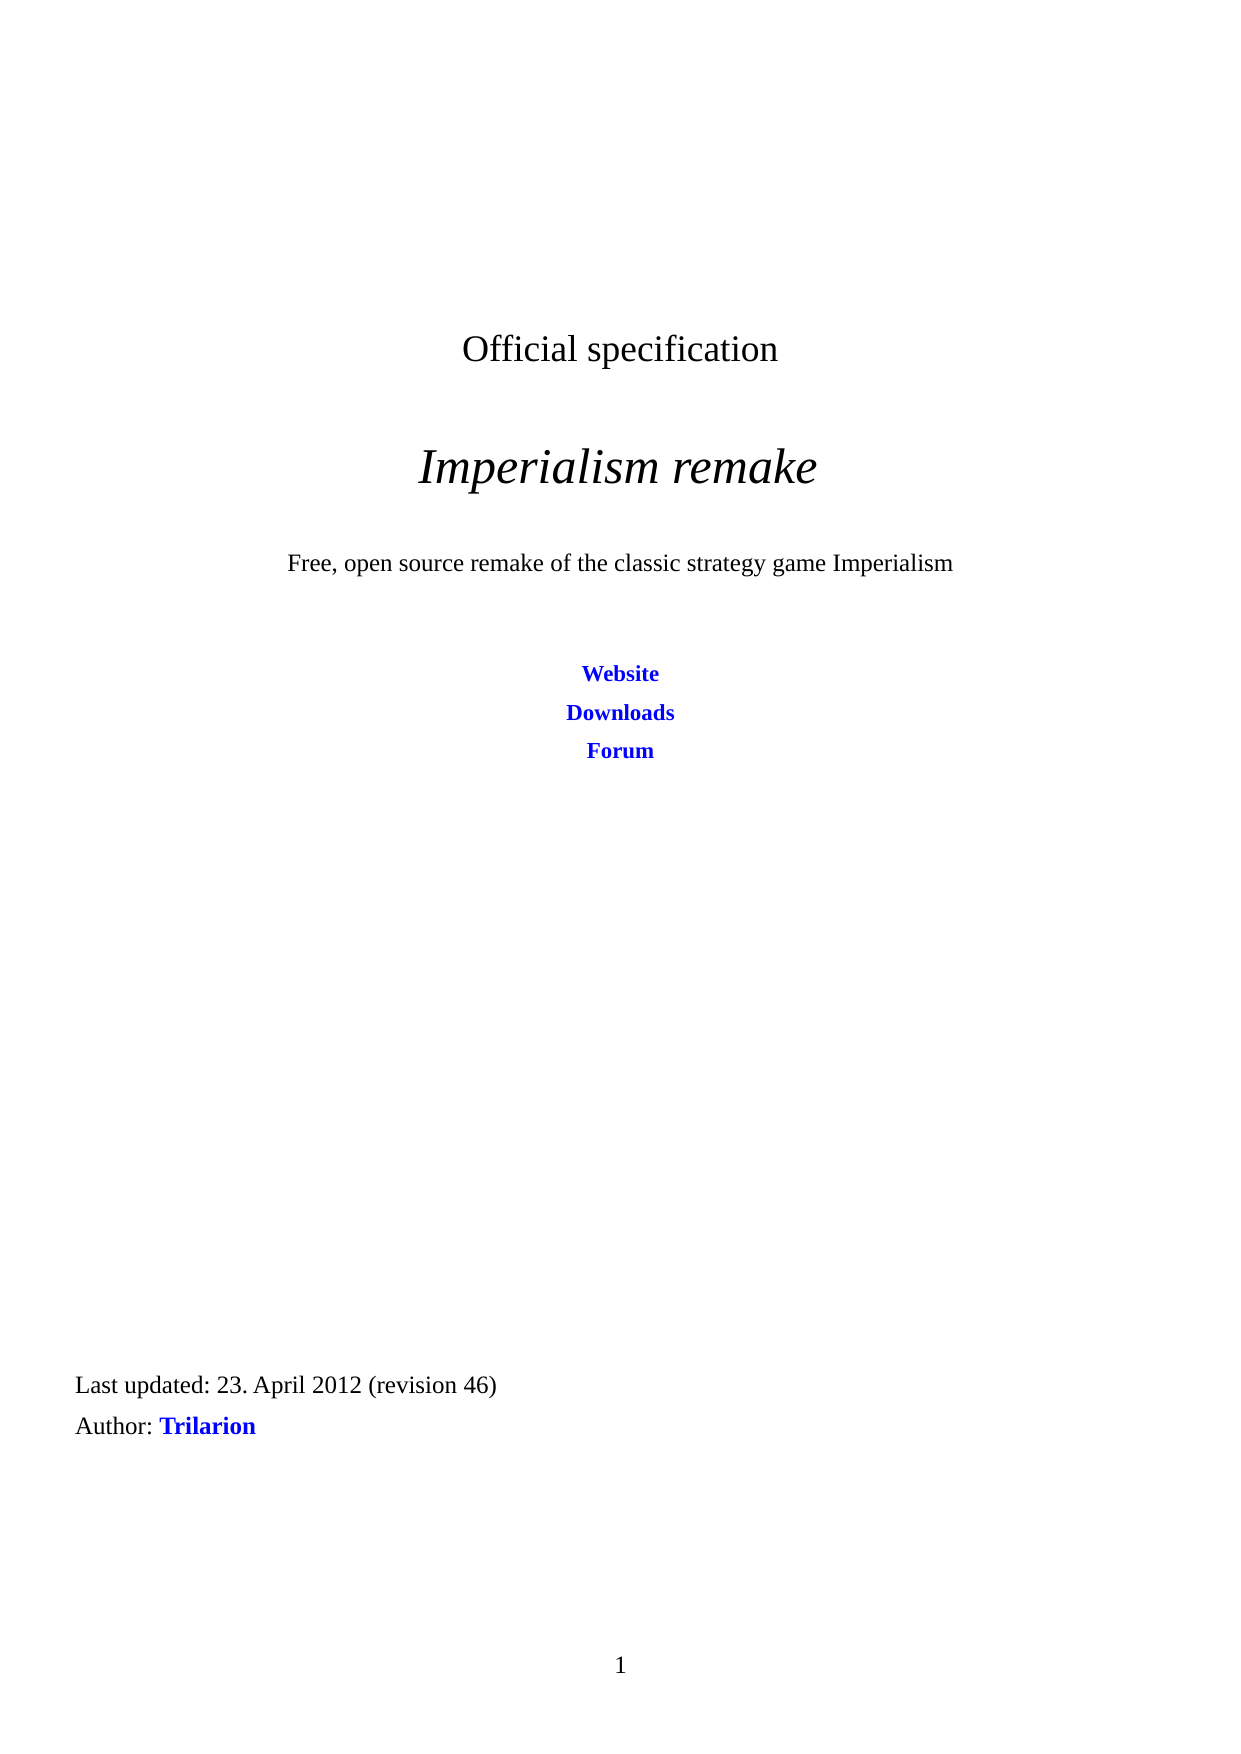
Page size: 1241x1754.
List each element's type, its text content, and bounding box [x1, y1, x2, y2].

text Forum [75, 737, 1166, 764]
text Last updated: 23. April 2012 (revision 46) [75, 1370, 1166, 1399]
text Free, open source remake of the classic strategy game Imperialism [75, 548, 1166, 577]
text Website [75, 660, 1166, 686]
text Imperialism remake [75, 437, 1166, 495]
text Official specification [75, 326, 1166, 369]
text Downloads [75, 698, 1166, 725]
text Author: Trilarion [75, 1411, 1166, 1440]
